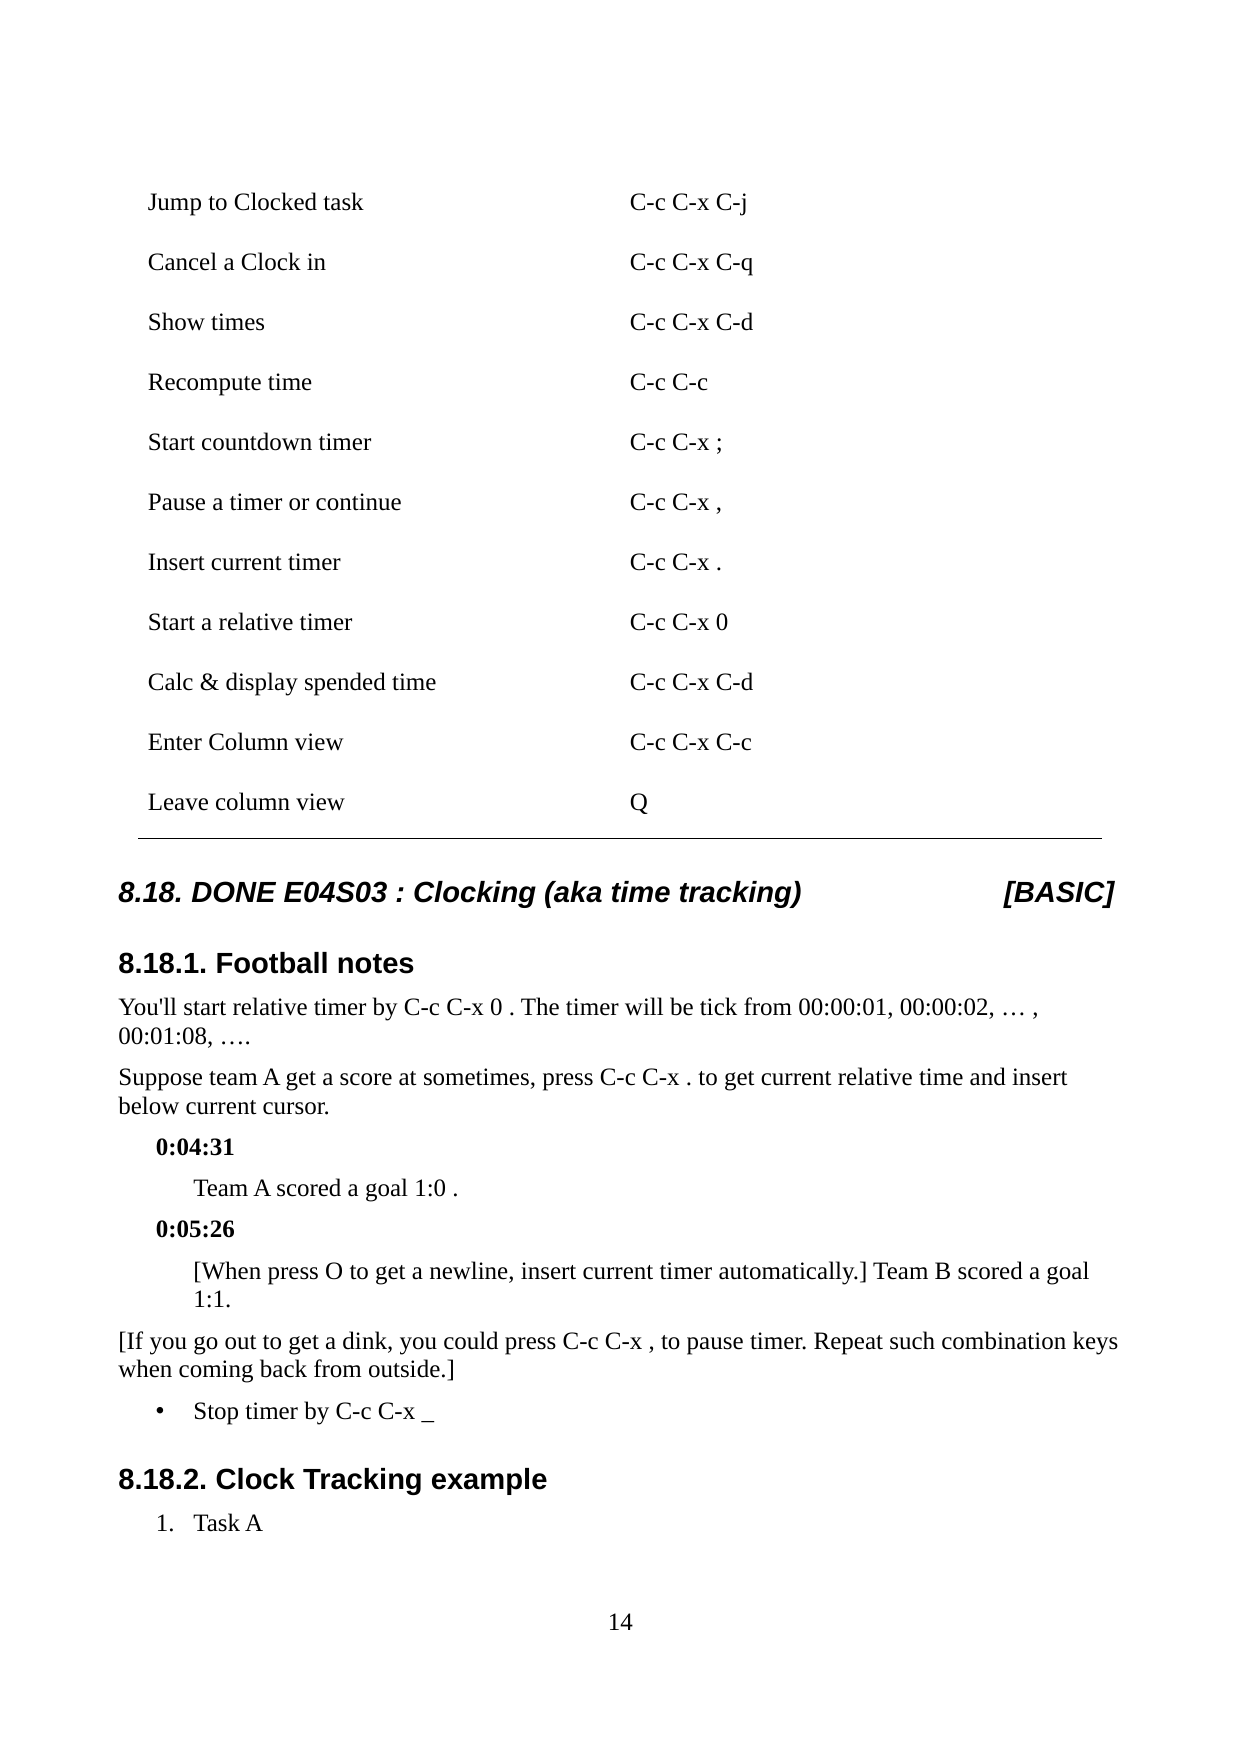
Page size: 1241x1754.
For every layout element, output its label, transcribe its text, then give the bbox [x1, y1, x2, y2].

table_cell C-c C-x C-q [620, 238, 1102, 298]
subtitle Clock Tracking example [118, 1462, 1122, 1496]
table_cell C-c C-x C-j [620, 178, 1102, 238]
table_cell [138, 118, 620, 178]
list Team A scored a goal 1:0 . [118, 1173, 1122, 1202]
text You'll start relative timer by C-c C-x 0 . The timer will be tick from 00:00:01, 00:00:02, … , 00:01:08, …. [118, 992, 1122, 1049]
list 0:04:31 [118, 1132, 1122, 1161]
table_cell Show times [138, 298, 620, 358]
table_cell Q [620, 778, 1102, 838]
table_cell Recompute time [138, 358, 620, 418]
table_cell Leave column view [138, 778, 620, 838]
subtitle Football notes [118, 946, 1122, 979]
table_cell Start countdown timer [138, 418, 620, 478]
table_cell Cancel a Clock in [138, 238, 620, 298]
table_cell C-c C-x 0 [620, 598, 1102, 658]
table_cell Jump to Clocked task [138, 178, 620, 238]
table_cell Calc & display spended time [138, 658, 620, 718]
table_cell C-c C-c [620, 358, 1102, 418]
table_cell C-c C-x C-c [620, 718, 1102, 778]
list [When press O to get a newline, insert current timer automatically.] Team B scored a goal 1:1. [118, 1256, 1122, 1313]
table_cell C-c C-x C-d [620, 298, 1102, 358]
list Task A [156, 1508, 1122, 1537]
list 0:05:26 [118, 1214, 1122, 1243]
table_cell C-c C-x C-d [620, 658, 1102, 718]
list Stop timer by C-c C-x _ [156, 1396, 1122, 1424]
text [If you go out to get a dink, you could press C-c C-x , to pause timer. Repeat such combination keys when coming back from outside.] [118, 1326, 1122, 1383]
table_cell Start a relative timer [138, 598, 620, 658]
subtitle DONE E04S03 : Clocking (aka time tracking) [BASIC] [118, 875, 1122, 908]
table_cell Insert current timer [138, 538, 620, 598]
table_cell C-c C-x ; [620, 418, 1102, 478]
table_cell [620, 118, 1102, 178]
table_cell Enter Column view [138, 718, 620, 778]
table_cell Pause a timer or continue [138, 478, 620, 538]
table_cell C-c C-x . [620, 538, 1102, 598]
table_cell C-c C-x , [620, 478, 1102, 538]
text Suppose team A get a score at sometimes, press C-c C-x . to get current relative time and insert below current cursor. [118, 1062, 1122, 1119]
